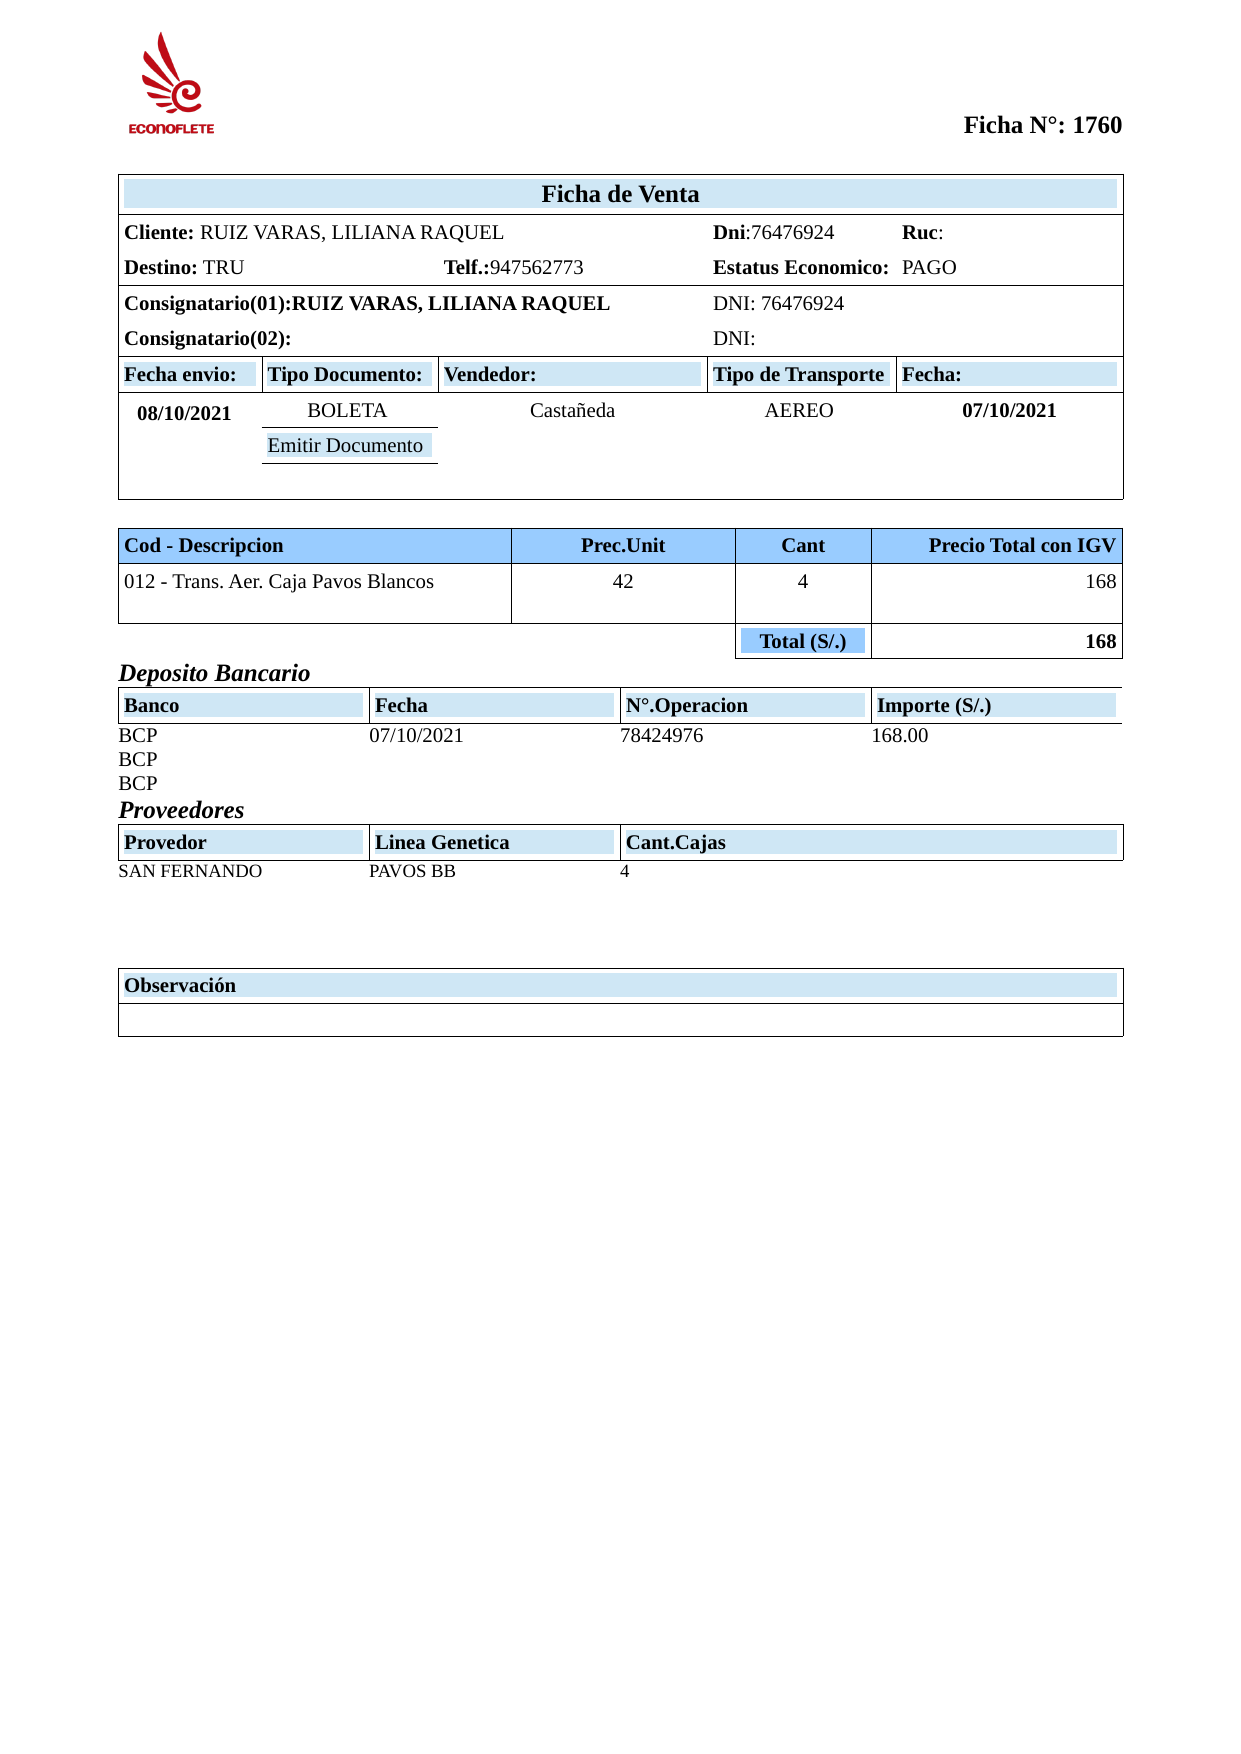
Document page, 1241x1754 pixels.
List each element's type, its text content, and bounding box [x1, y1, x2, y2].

text Proveedores [118, 795, 1122, 824]
table_cell BCP [118, 724, 369, 747]
table_cell DNI: [707, 321, 1123, 356]
table_cell 08/10/2021 [119, 393, 262, 498]
table_header Cant [736, 529, 871, 563]
table_cell BCP [118, 771, 369, 795]
table_cell 07/10/2021 [896, 393, 1123, 498]
table_cell [369, 881, 620, 903]
table_cell 4 [620, 861, 1123, 881]
table_cell [620, 747, 871, 771]
table_cell 4 [736, 564, 871, 623]
table_cell Cliente: RUIZ VARAS, LILIANA RAQUEL [119, 215, 707, 249]
table_header Cant.Cajas [621, 825, 1123, 859]
table_cell 012 - Trans. Aer. Caja Pavos Blancos [119, 564, 511, 623]
table_cell Fecha: [897, 357, 1123, 392]
table_cell [620, 946, 1123, 967]
table_cell Destino: TRU [119, 249, 438, 285]
table_cell Tipo Documento: [263, 357, 438, 392]
table_cell Estatus Economico: [707, 249, 896, 285]
table_cell [262, 464, 438, 498]
picture [118, 31, 225, 134]
table_cell PAGO [896, 249, 1123, 285]
table_cell Consignatario(02): [119, 321, 707, 356]
table_cell Ruc: [896, 215, 1123, 249]
table_cell Vendedor: [439, 357, 707, 392]
table_cell BCP [118, 747, 369, 771]
table_cell [511, 624, 735, 658]
table_cell Fecha envio: [119, 357, 262, 392]
table_cell 42 [512, 564, 735, 623]
table_cell [369, 903, 620, 924]
table_cell AEREO [707, 393, 896, 498]
table_header Prec.Unit [512, 529, 735, 563]
table_cell PAVOS BB [369, 861, 620, 881]
table_header N°.Operacion [621, 688, 871, 723]
table_cell Castañeda [438, 393, 707, 498]
text Deposito Bancario [118, 658, 1122, 687]
table_header Provedor [119, 825, 369, 859]
table_cell Total (S/.) [736, 624, 871, 658]
table_cell 07/10/2021 [369, 724, 620, 747]
table_cell [620, 771, 871, 795]
table_header Fecha [370, 688, 620, 723]
table_header Importe (S/.) [872, 688, 1122, 723]
table_header Cod - Descripcion [119, 529, 511, 563]
table_header Linea Genetica [370, 825, 620, 859]
table_cell [369, 946, 620, 967]
table_cell 168.00 [871, 724, 1122, 747]
table_cell [119, 1004, 1123, 1036]
table_cell [118, 946, 369, 967]
table_header Precio Total con IGV [872, 529, 1122, 563]
table_cell [118, 903, 369, 924]
table_cell [369, 771, 620, 795]
table_cell BOLETA [262, 393, 438, 427]
table_cell Emitir Documento [262, 428, 438, 463]
table_cell [871, 747, 1122, 771]
table_cell 168 [872, 564, 1122, 623]
table_cell SAN FERNANDO [118, 861, 369, 881]
table_header Ficha de Venta [119, 175, 1123, 214]
table_header Observación [119, 969, 1123, 1003]
table_cell [118, 881, 369, 903]
table_cell [620, 924, 1123, 946]
table_cell [620, 903, 1123, 924]
table_cell [369, 747, 620, 771]
table_cell Dni:76476924 [707, 215, 896, 249]
table_cell DNI: 76476924 [707, 286, 1123, 321]
table_cell Tipo de Transporte [708, 357, 896, 392]
table_cell [118, 924, 369, 946]
table_cell Telf.:947562773 [438, 249, 707, 285]
table_cell [118, 624, 511, 658]
table_cell [620, 881, 1123, 903]
table_cell Consignatario(01):RUIZ VARAS, LILIANA RAQUEL [119, 286, 707, 321]
table_cell 78424976 [620, 724, 871, 747]
table_cell 168 [872, 624, 1122, 658]
table_cell [369, 924, 620, 946]
table_cell [871, 771, 1122, 795]
table_header Banco [119, 688, 369, 723]
